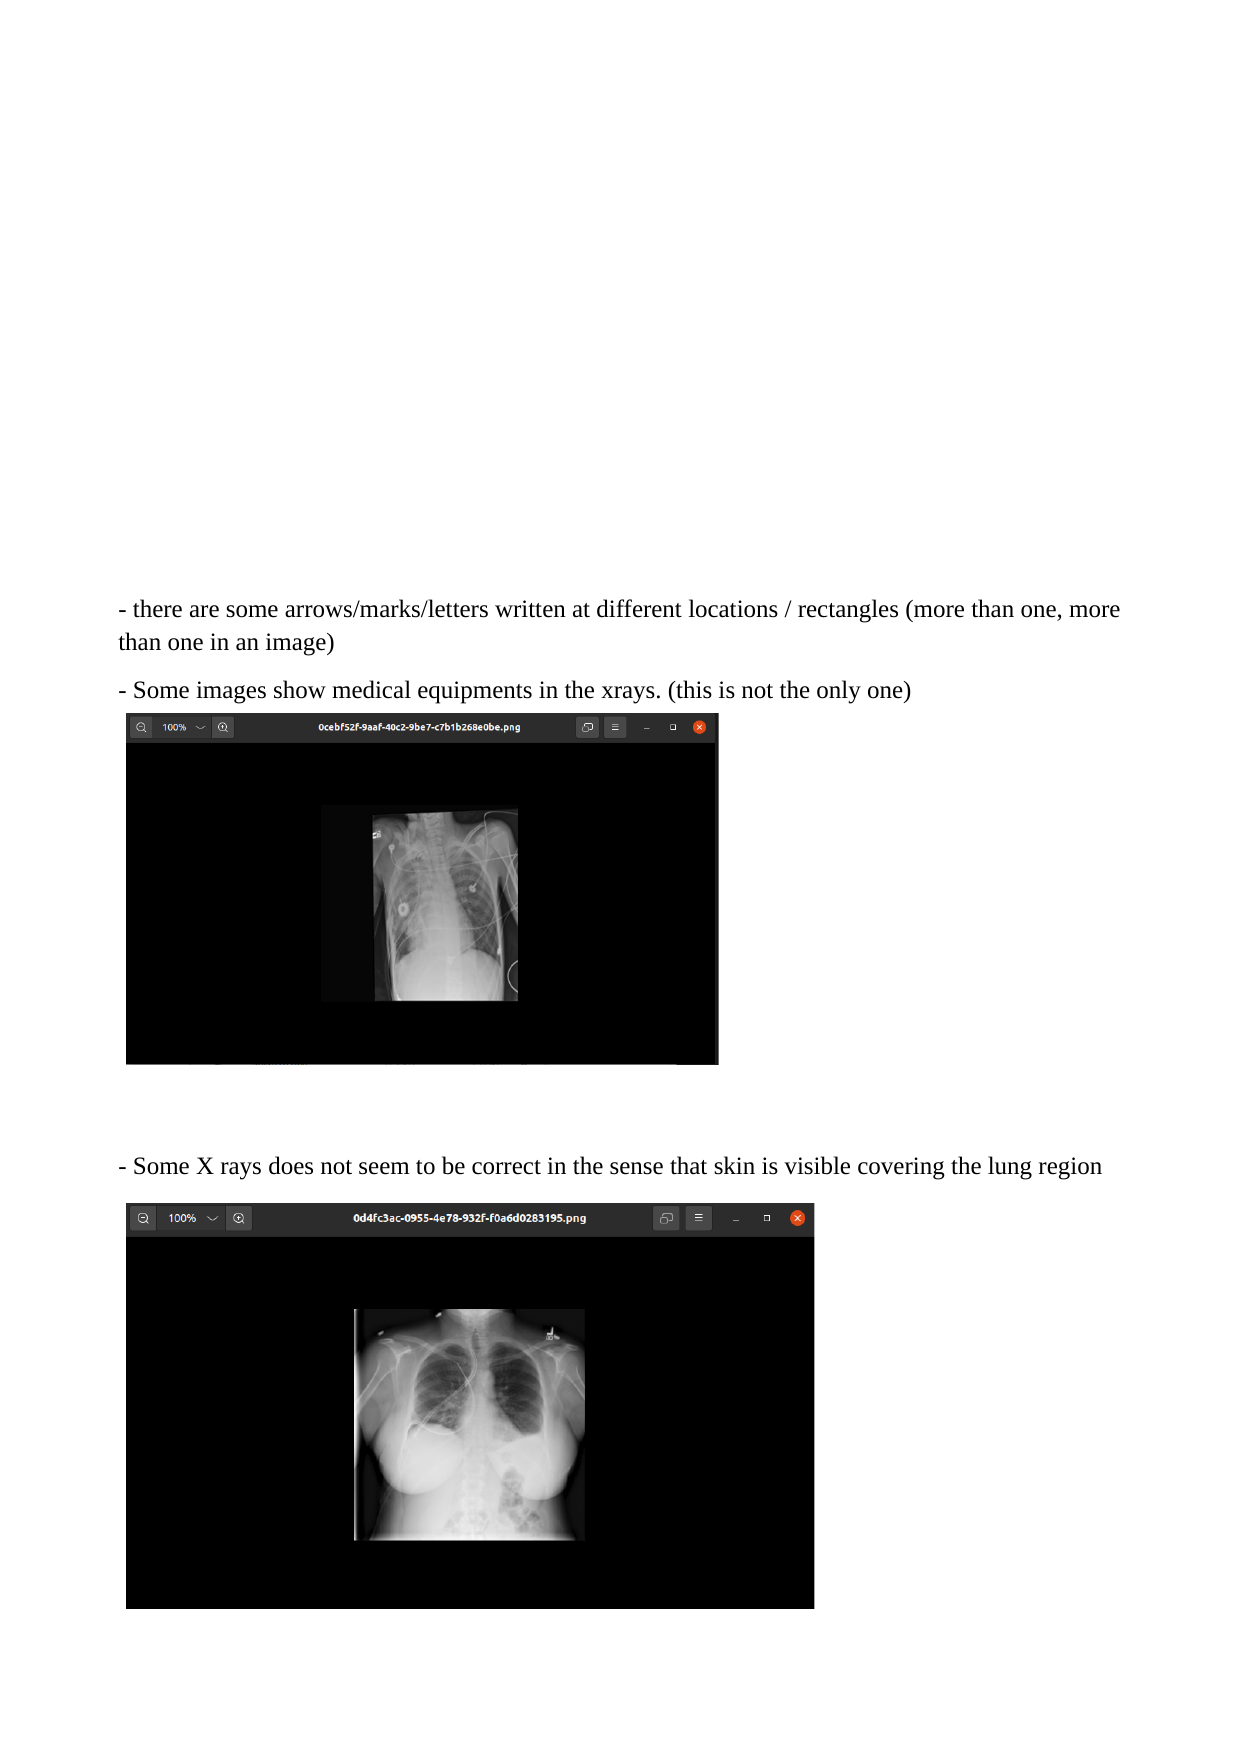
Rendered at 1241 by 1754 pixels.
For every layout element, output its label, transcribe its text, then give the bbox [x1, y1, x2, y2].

text - there are some arrows/marks/letters written at different locations / rectangles (more than one, more than one in an image) [118, 594, 1122, 656]
picture [126, 713, 719, 1065]
text - Some images show medical equipments in the xrays. (this is not the only one) [118, 675, 1122, 703]
text - Some X rays does not seem to be correct in the sense that skin is visible covering the lung region [118, 1151, 1122, 1179]
picture [126, 1203, 815, 1609]
